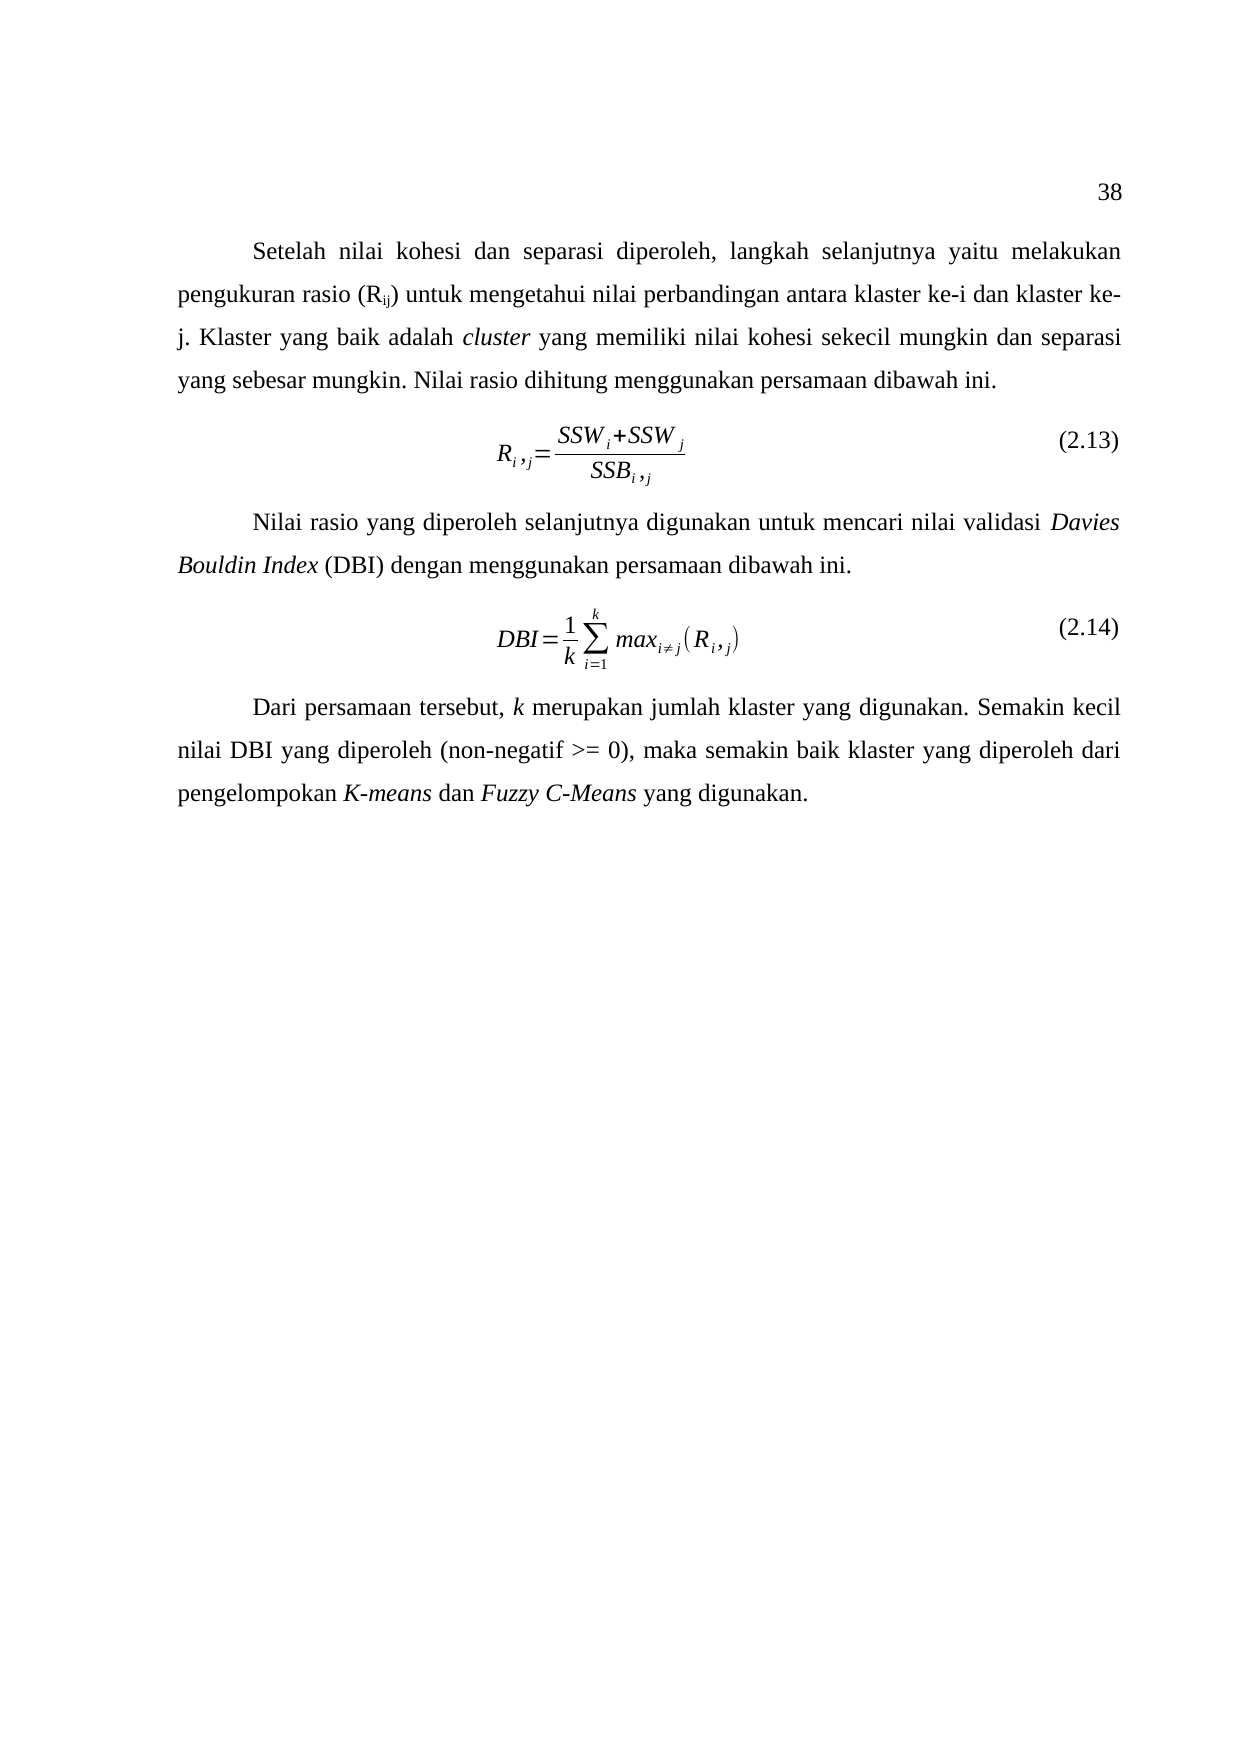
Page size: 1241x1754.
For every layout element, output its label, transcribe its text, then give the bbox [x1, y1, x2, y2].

text (2.13) [177, 409, 1122, 492]
text Rumus 2.14. Persamaan Davies Bouldin Index (DBI) [489, 605, 746, 677]
text (2.14) [177, 593, 1122, 677]
text Rumus 2.13. Persamaan Pengukuran Rasio [489, 421, 693, 492]
text Nilai rasio yang diperoleh selanjutnya digunakan untuk mencari nilai validasi Davies Bouldin Index (DBI) dengan menggunakan persamaan dibawah ini. [177, 507, 1122, 578]
text Dari persamaan tersebut, k merupakan jumlah klaster yang digunakan. Semakin kecil nilai DBI yang diperoleh (non-negatif >= 0), maka semakin baik klaster yang diperoleh dari pengelompokan K-means dan Fuzzy C-Means yang digunakan. [177, 692, 1122, 807]
text Setelah nilai kohesi dan separasi diperoleh, langkah selanjutnya yaitu melakukan pengukuran rasio (Rij) untuk mengetahui nilai perbandingan antara klaster ke-i dan klaster ke-j. Klaster yang baik adalah cluster yang memiliki nilai kohesi sekecil mungkin dan separasi yang sebesar mungkin. Nilai rasio dihitung menggunakan persamaan dibawah ini. [177, 236, 1122, 394]
